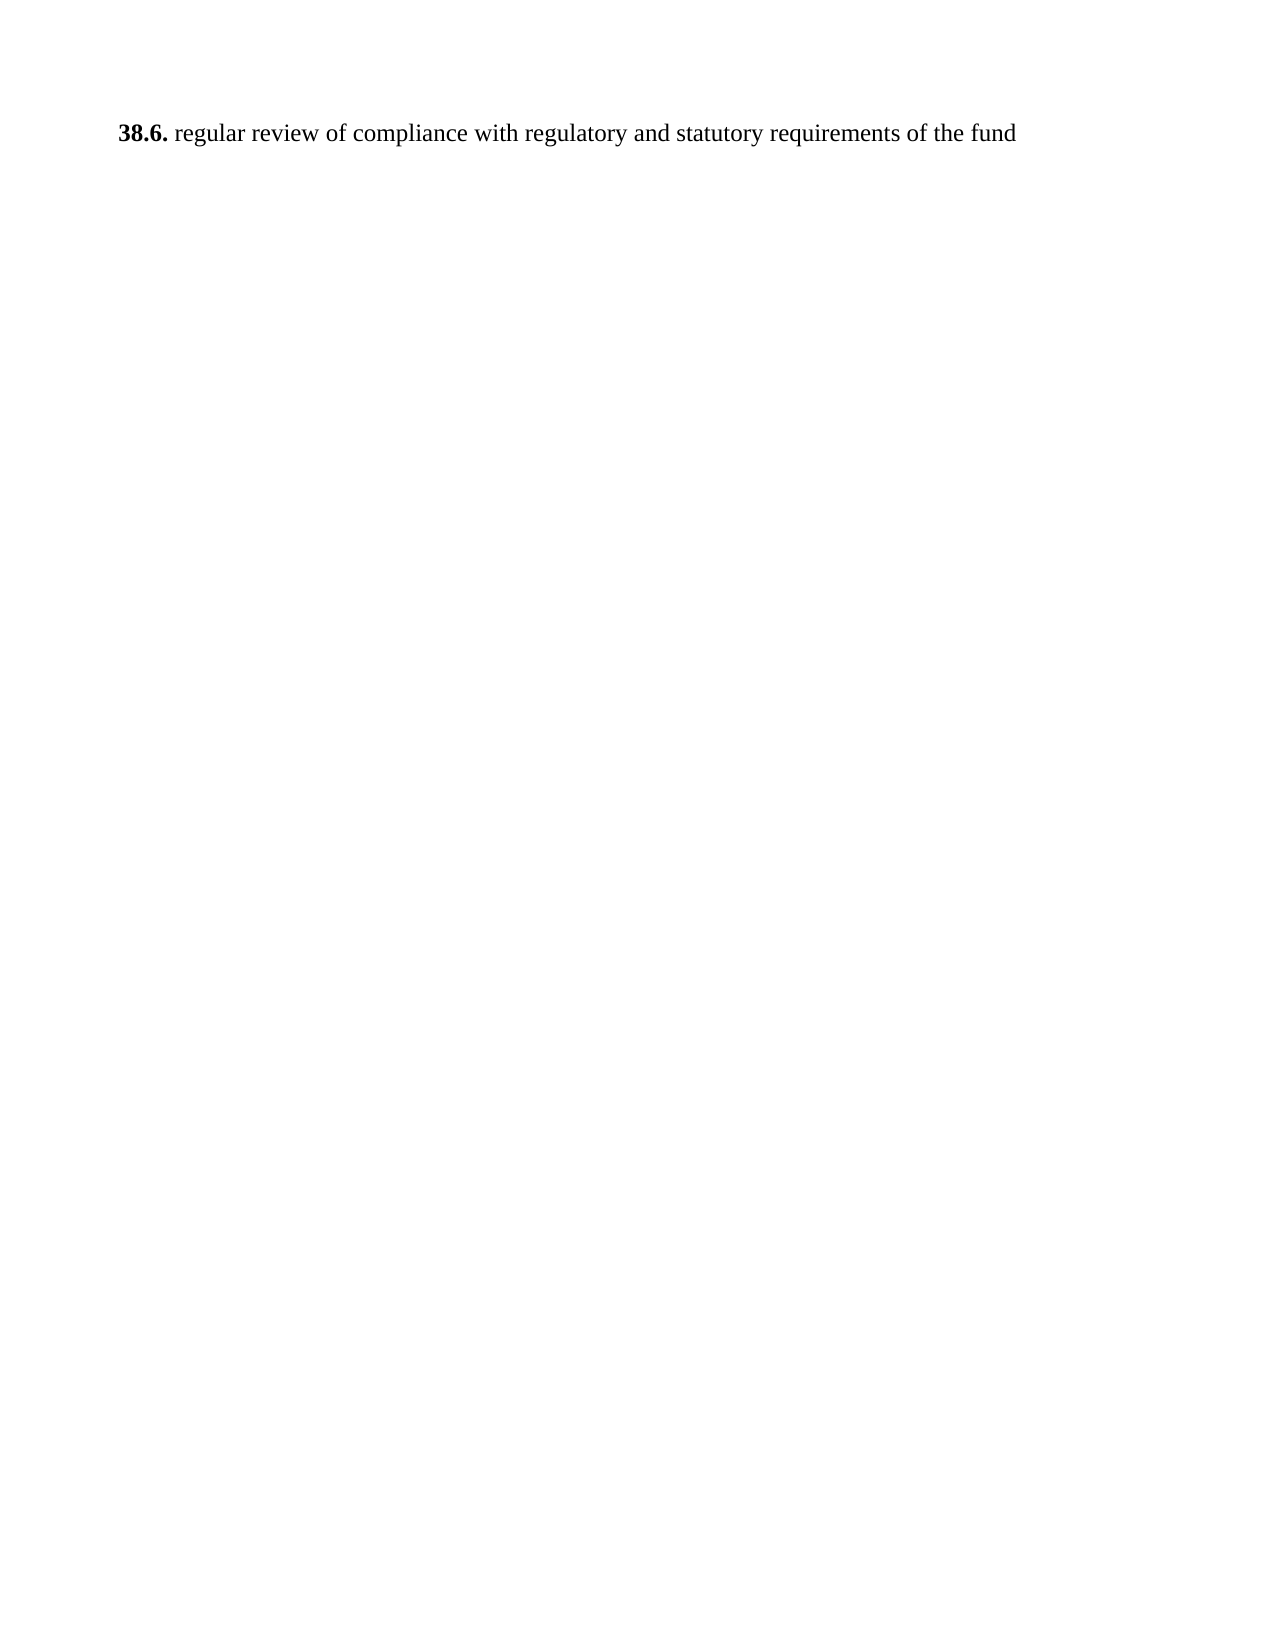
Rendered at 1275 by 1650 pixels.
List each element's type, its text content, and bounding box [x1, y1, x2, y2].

text 38.6. regular review of compliance with regulatory and statutory requirements of the fund [118, 118, 1157, 147]
